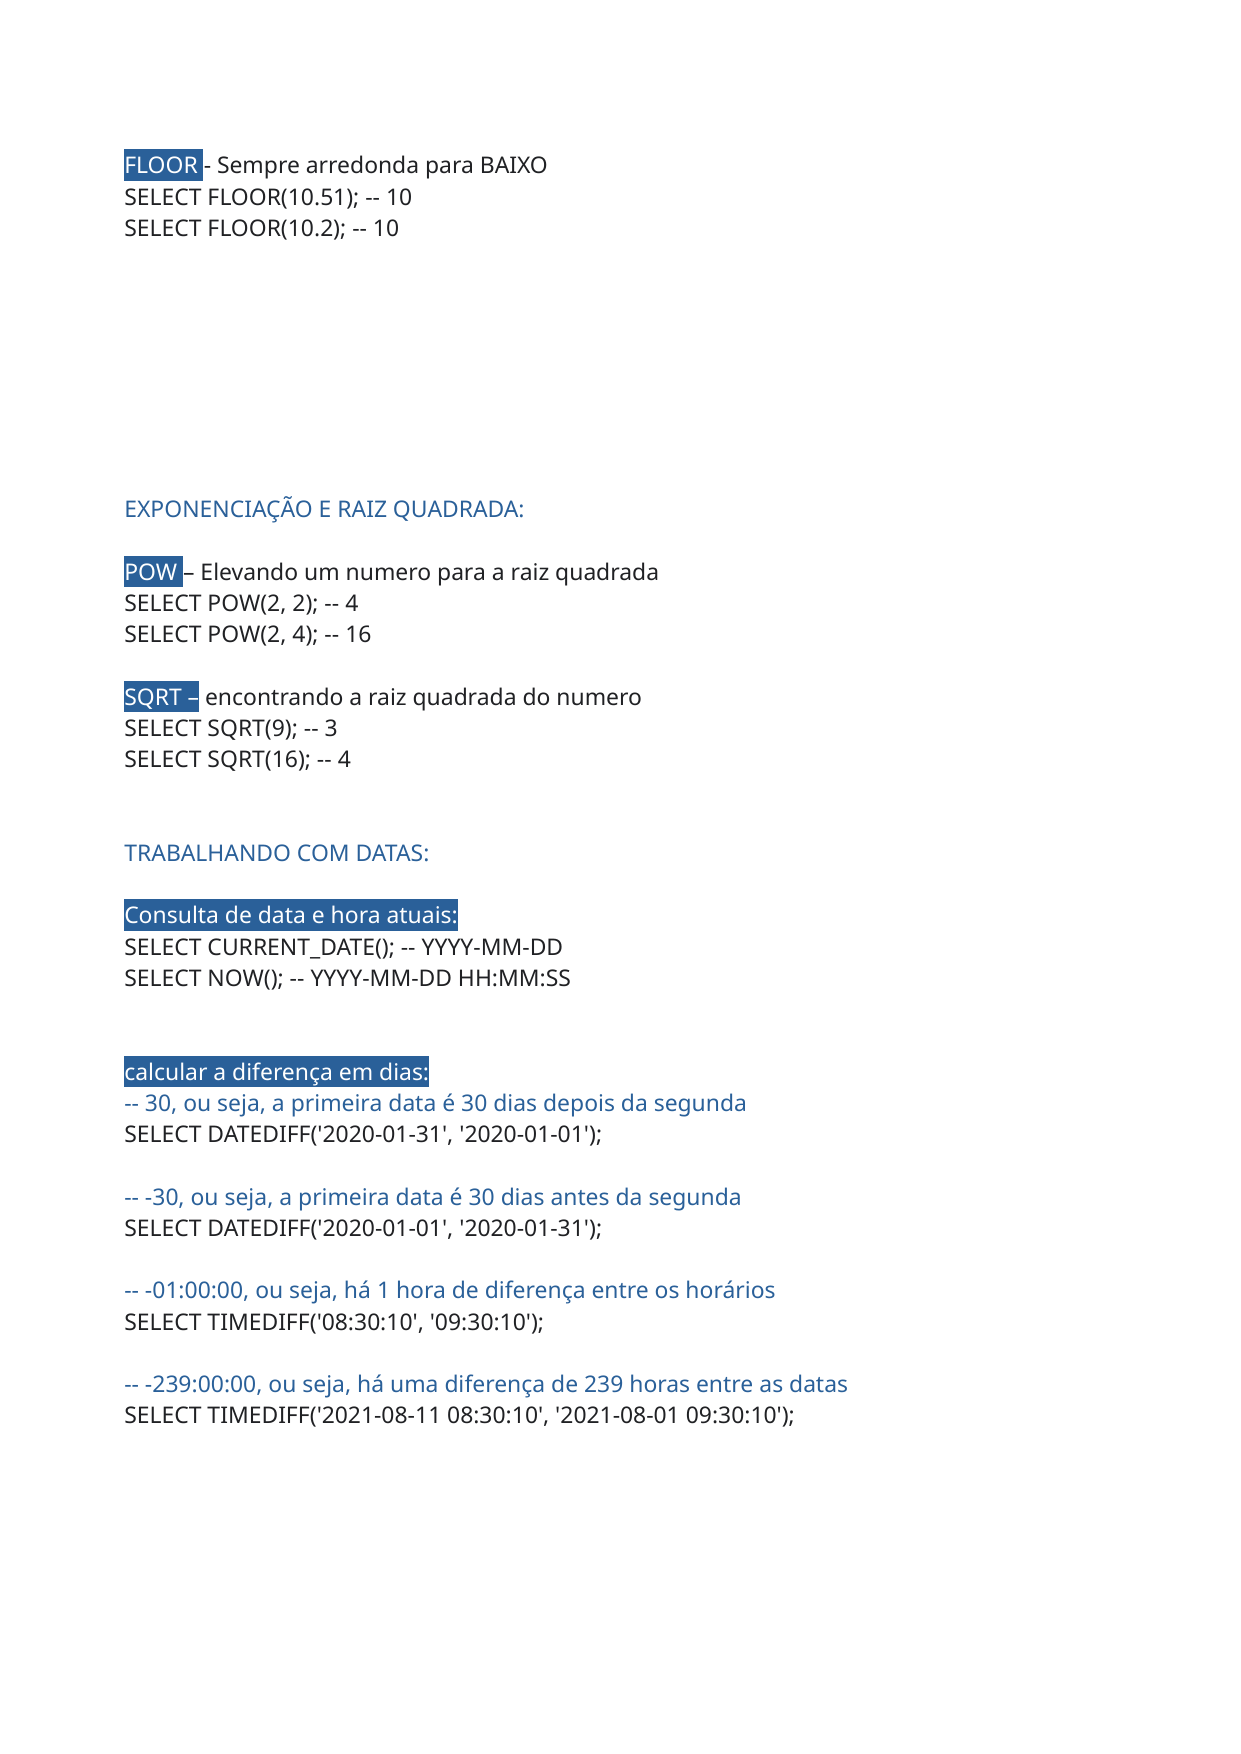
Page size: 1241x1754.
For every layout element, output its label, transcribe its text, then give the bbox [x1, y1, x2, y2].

text SELECT SQRT(16); -- 4 [124, 743, 1122, 774]
text SELECT TIMEDIFF('08:30:10', '09:30:10'); [124, 1306, 1122, 1337]
text SELECT SQRT(9); -- 3 [124, 712, 1122, 743]
text POW – Elevando um numero para a raiz quadrada [124, 556, 1122, 587]
text SELECT TIMEDIFF('2021-08-11 08:30:10', '2021-08-01 09:30:10'); [124, 1399, 1122, 1431]
text SELECT POW(2, 4); -- 16 [124, 618, 1122, 649]
text -- -01:00:00, ou seja, há 1 hora de diferença entre os horários [124, 1274, 1122, 1306]
text -- -239:00:00, ou seja, há uma diferença de 239 horas entre as datas [124, 1368, 1122, 1399]
text Consulta de data e hora atuais: [124, 899, 1122, 931]
text TRABALHANDO COM DATAS: [124, 837, 1122, 868]
text SELECT POW(2, 2); -- 4 [124, 587, 1122, 618]
text SELECT DATEDIFF('2020-01-01', '2020-01-31'); [124, 1212, 1122, 1243]
text SQRT – encontrando a raiz quadrada do numero [124, 681, 1122, 712]
text calcular a diferença em dias: [124, 1056, 1122, 1087]
text SELECT FLOOR(10.2); -- 10 [124, 212, 1122, 243]
text FLOOR - Sempre arredonda para BAIXO [124, 149, 1122, 181]
text SELECT NOW(); -- YYYY-MM-DD HH:MM:SS [124, 962, 1122, 993]
text EXPONENCIAÇÃO E RAIZ QUADRADA: [124, 493, 1122, 524]
text SELECT CURRENT_DATE(); -- YYYY-MM-DD [124, 931, 1122, 962]
text SELECT FLOOR(10.51); -- 10 [124, 181, 1122, 212]
text -- -30, ou seja, a primeira data é 30 dias antes da segunda [124, 1181, 1122, 1212]
text -- 30, ou seja, a primeira data é 30 dias depois da segunda [124, 1087, 1122, 1118]
text SELECT DATEDIFF('2020-01-31', '2020-01-01'); [124, 1118, 1122, 1149]
